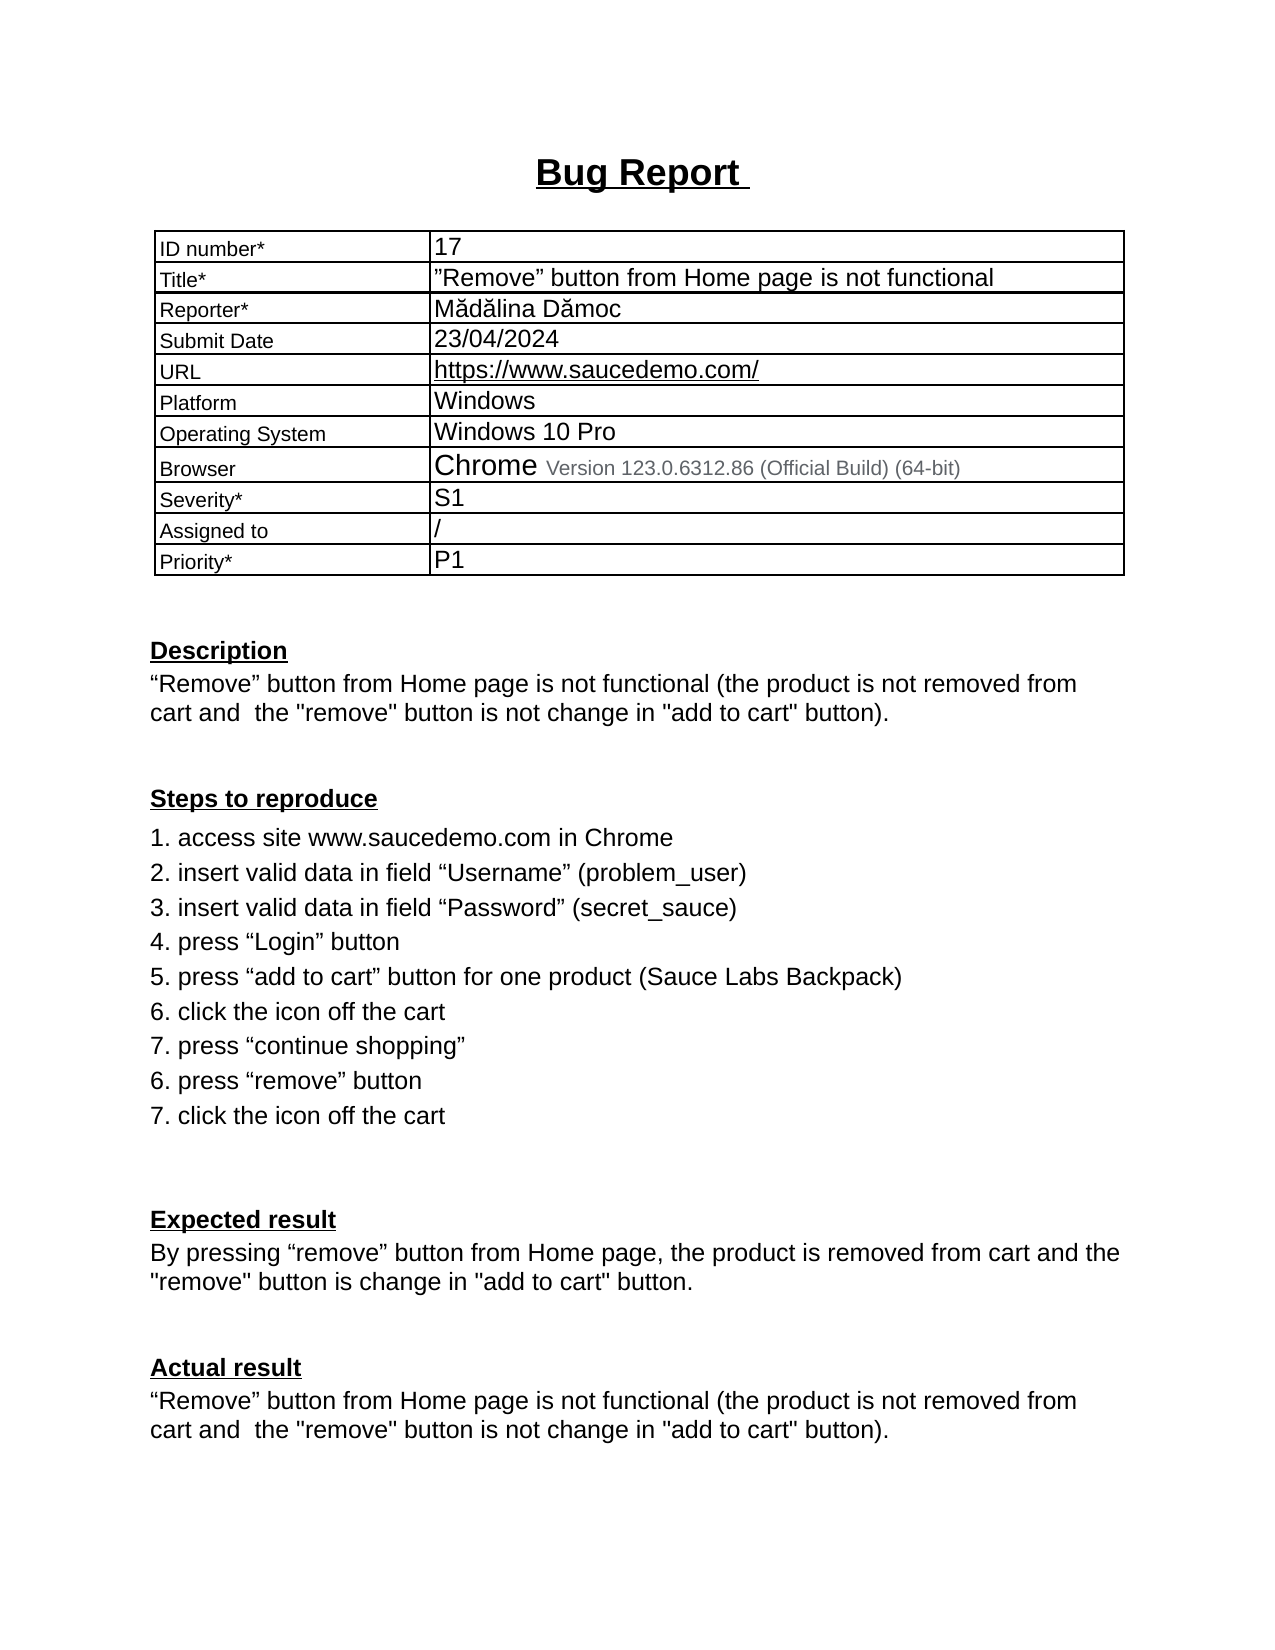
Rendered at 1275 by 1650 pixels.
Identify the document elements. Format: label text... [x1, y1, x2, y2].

table_cell Priority* [156, 545, 429, 574]
text 4. press “Login” button [150, 927, 1125, 956]
text “Remove” button from Home page is not functional (the product is not removed from cart and the "remove" button is not change in "add to cart" button). [150, 1386, 1125, 1443]
table_cell Browser [156, 448, 429, 481]
text 6. click the icon off the cart [150, 997, 1125, 1025]
text 7. press “continue shopping” [150, 1031, 1125, 1060]
table_cell Windows 10 Pro [431, 417, 1123, 446]
table_header ID number* [156, 232, 429, 261]
text Description [150, 636, 1125, 665]
table_cell 23/04/2024 [431, 324, 1123, 353]
table_cell Platform [156, 386, 429, 415]
table_cell / [431, 514, 1123, 543]
table_cell S1 [431, 483, 1123, 512]
table_cell Assigned to [156, 514, 429, 543]
text 5. press “add to cart” button for one product (Sauce Labs Backpack) [150, 962, 1125, 991]
text 3. insert valid data in field “Password” (secret_sauce) [150, 893, 1125, 921]
table_cell Mădălina Dămoc [431, 294, 1123, 322]
table_cell Windows [431, 386, 1123, 415]
text “Remove” button from Home page is not functional (the product is not removed from cart and the "remove" button is not change in "add to cart" button). [150, 669, 1125, 727]
table_cell Reporter* [156, 294, 429, 322]
text 7. click the icon off the cart [150, 1101, 1125, 1129]
table_header 17 [431, 232, 1123, 261]
text By pressing “remove” button from Home page, the product is removed from cart and the "remove" button is change in "add to cart" button. [150, 1238, 1125, 1295]
text Bug Report [150, 150, 1125, 193]
text 1. access site www.saucedemo.com in Chrome [150, 823, 1125, 852]
text Steps to reproduce [150, 784, 1125, 813]
table_cell URL [156, 355, 429, 384]
text Actual result [150, 1353, 1125, 1382]
table_cell Submit Date [156, 324, 429, 353]
text 6. press “remove” button [150, 1066, 1125, 1095]
table_cell Severity* [156, 483, 429, 512]
text Expected result [150, 1205, 1125, 1233]
table_cell P1 [431, 545, 1123, 574]
table_cell Title* [156, 263, 429, 291]
text 2. insert valid data in field “Username” (problem_user) [150, 858, 1125, 887]
table_cell https://www.saucedemo.com/ [431, 355, 1123, 384]
table_cell ”Remove” button from Home page is not functional [431, 263, 1123, 291]
table_cell Chrome Version 123.0.6312.86 (Official Build) (64-bit) [431, 448, 1123, 481]
table_cell Operating System [156, 417, 429, 446]
